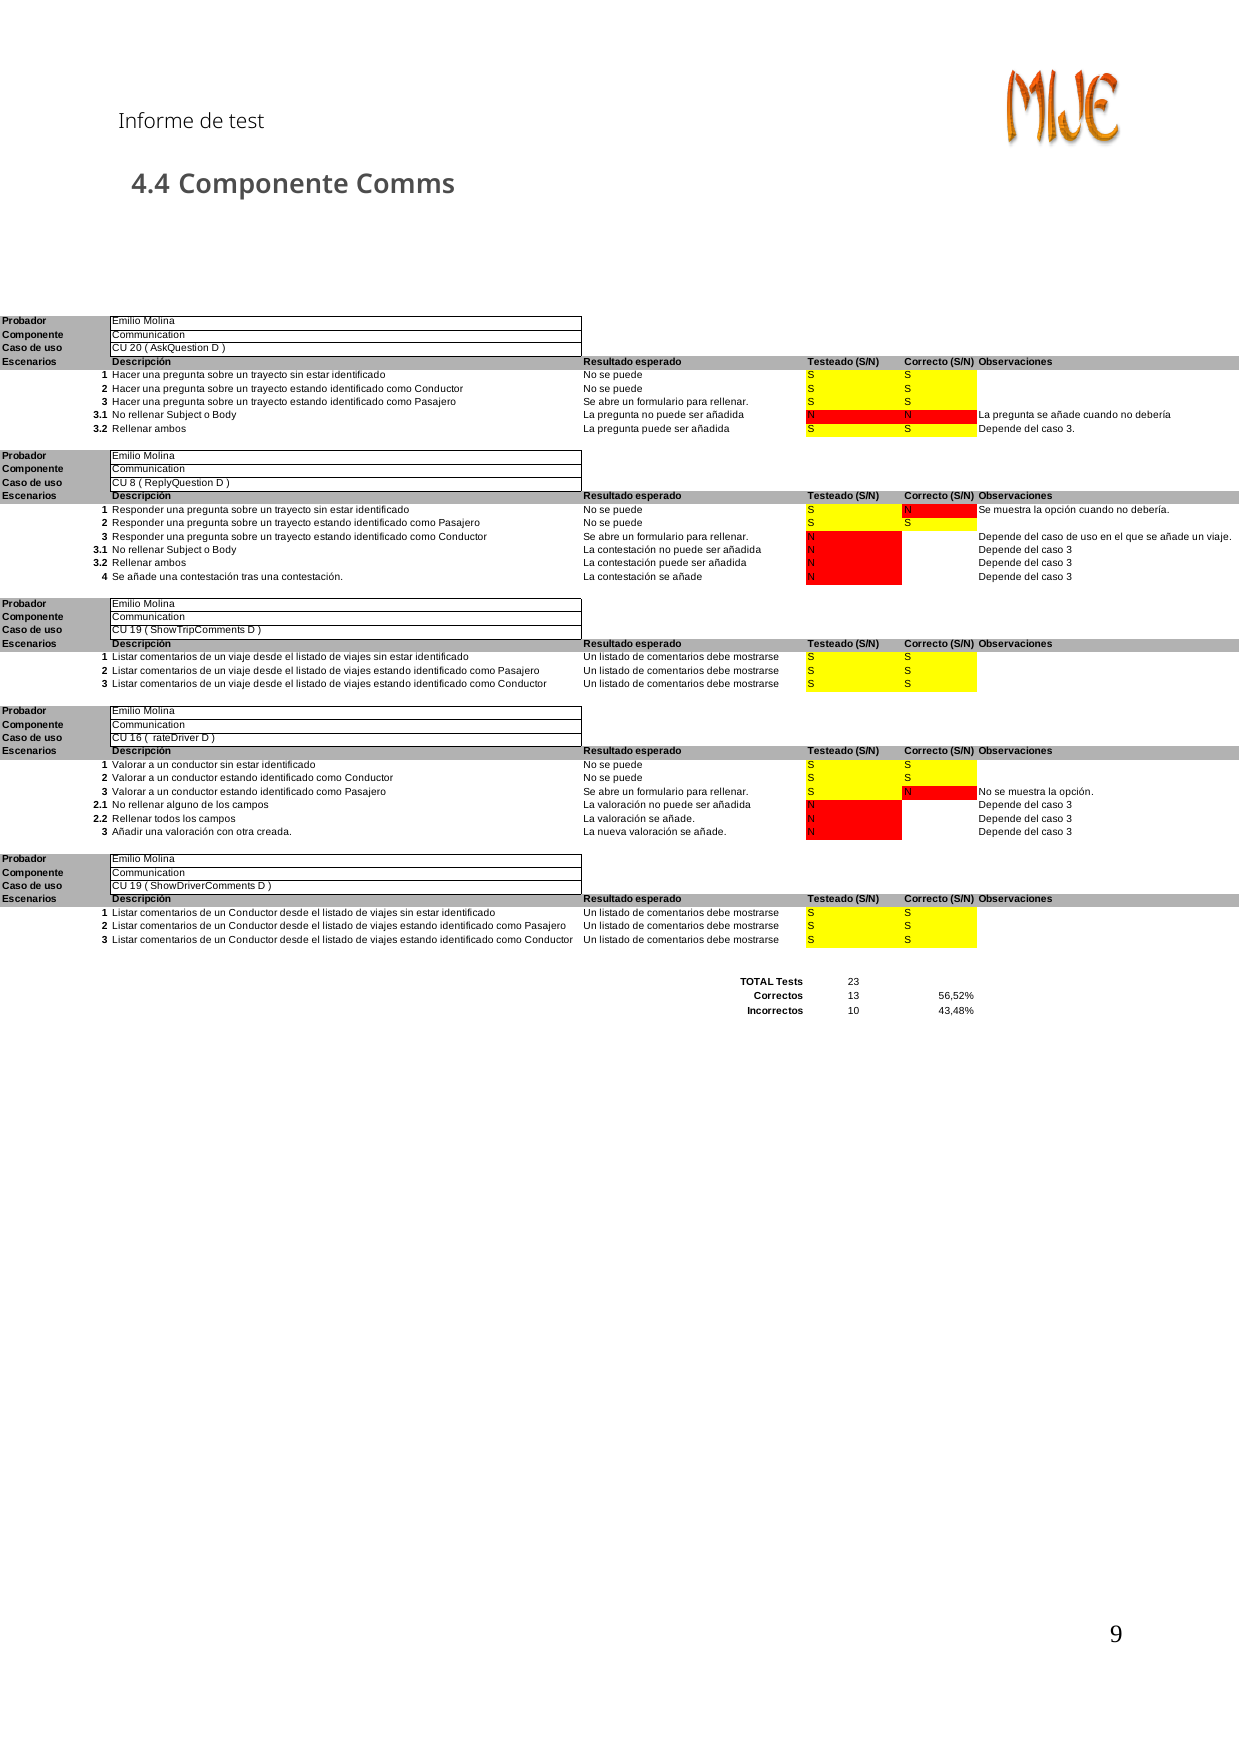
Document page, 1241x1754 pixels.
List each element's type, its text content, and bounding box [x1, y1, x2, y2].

subtitle Componente Comms [124, 164, 1122, 201]
picture [1002, 60, 1123, 153]
